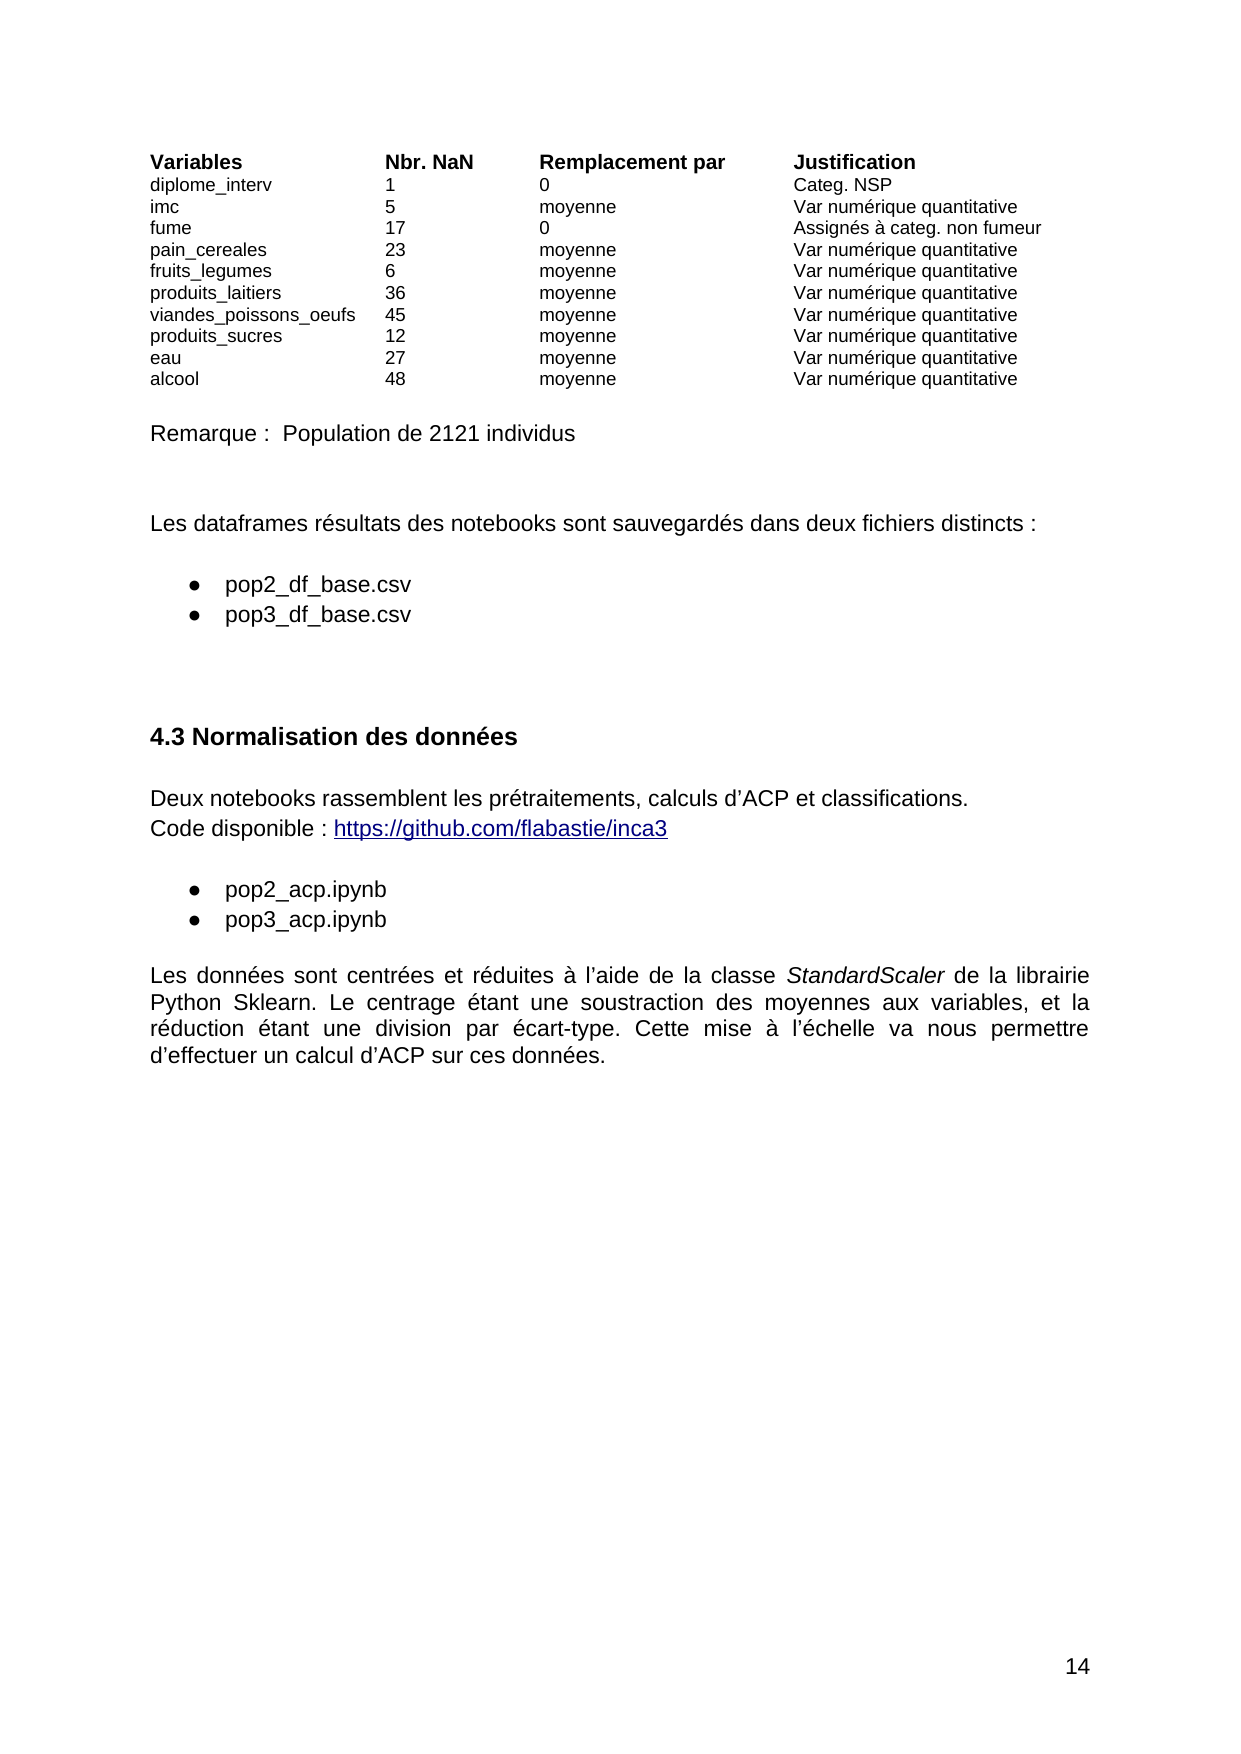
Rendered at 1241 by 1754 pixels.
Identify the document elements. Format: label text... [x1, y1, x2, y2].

table_cell Categ. NSP [793, 174, 1090, 196]
table_cell pain_cereales [150, 239, 385, 260]
table_cell 1 [385, 174, 539, 196]
table_cell Var numérique quantitative [793, 196, 1090, 217]
text Deux notebooks rassemblent les prétraitements, calculs d’ACP et classifications. [150, 785, 1090, 811]
table_cell alcool [150, 368, 385, 389]
table_cell Var numérique quantitative [793, 239, 1090, 260]
text Code disponible : https://github.com/flabastie/inca3 [150, 815, 1090, 842]
list pop2_df_base.csv [187, 571, 1090, 597]
table_cell 6 [385, 260, 539, 282]
text 4.3 Normalisation des données [150, 722, 1090, 751]
table_header Justification [793, 150, 1090, 174]
table_cell moyenne [539, 346, 793, 368]
table_cell moyenne [539, 368, 793, 389]
table_cell 27 [385, 346, 539, 368]
table_cell 45 [385, 303, 539, 325]
table_cell 36 [385, 282, 539, 303]
table_cell moyenne [539, 260, 793, 282]
table_cell produits_sucres [150, 325, 385, 346]
table_cell 17 [385, 217, 539, 239]
table_cell imc [150, 196, 385, 217]
table_cell fume [150, 217, 385, 239]
table_cell viandes_poissons_oeufs [150, 303, 385, 325]
text Remarque : Population de 2121 individus [150, 420, 1090, 446]
table_cell produits_laitiers [150, 282, 385, 303]
text Les dataframes résultats des notebooks sont sauvegardés dans deux fichiers distincts : [150, 510, 1090, 537]
table_header Variables [150, 150, 385, 174]
table_header Remplacement par [539, 150, 793, 174]
table_cell Var numérique quantitative [793, 325, 1090, 346]
table_cell Var numérique quantitative [793, 260, 1090, 282]
table_cell 5 [385, 196, 539, 217]
table_cell eau [150, 346, 385, 368]
table_cell moyenne [539, 239, 793, 260]
table_cell diplome_interv [150, 174, 385, 196]
table_cell 23 [385, 239, 539, 260]
table_cell 48 [385, 368, 539, 389]
table_cell 12 [385, 325, 539, 346]
table_cell moyenne [539, 282, 793, 303]
table_cell Var numérique quantitative [793, 303, 1090, 325]
table_cell Var numérique quantitative [793, 346, 1090, 368]
table_cell moyenne [539, 303, 793, 325]
table_cell Var numérique quantitative [793, 368, 1090, 389]
list pop3_acp.ipynb [187, 906, 1090, 932]
table_header Nbr. NaN [385, 150, 539, 174]
table_cell 0 [539, 174, 793, 196]
table_cell fruits_legumes [150, 260, 385, 282]
table_cell Assignés à categ. non fumeur [793, 217, 1090, 239]
list pop3_df_base.csv [187, 601, 1090, 627]
table_cell moyenne [539, 325, 793, 346]
table_cell 0 [539, 217, 793, 239]
list pop2_acp.ipynb [187, 876, 1090, 902]
table_cell Var numérique quantitative [793, 282, 1090, 303]
table_cell moyenne [539, 196, 793, 217]
text Les données sont centrées et réduites à l’aide de la classe StandardScaler de la librairie Python Sklearn. Le centrage étant une soustraction des moyennes aux variables, et la réduction étant une division par écart-type. Cette mise à l’échelle va nous permettre d’effectuer un calcul d’ACP sur ces données. [150, 962, 1090, 1068]
